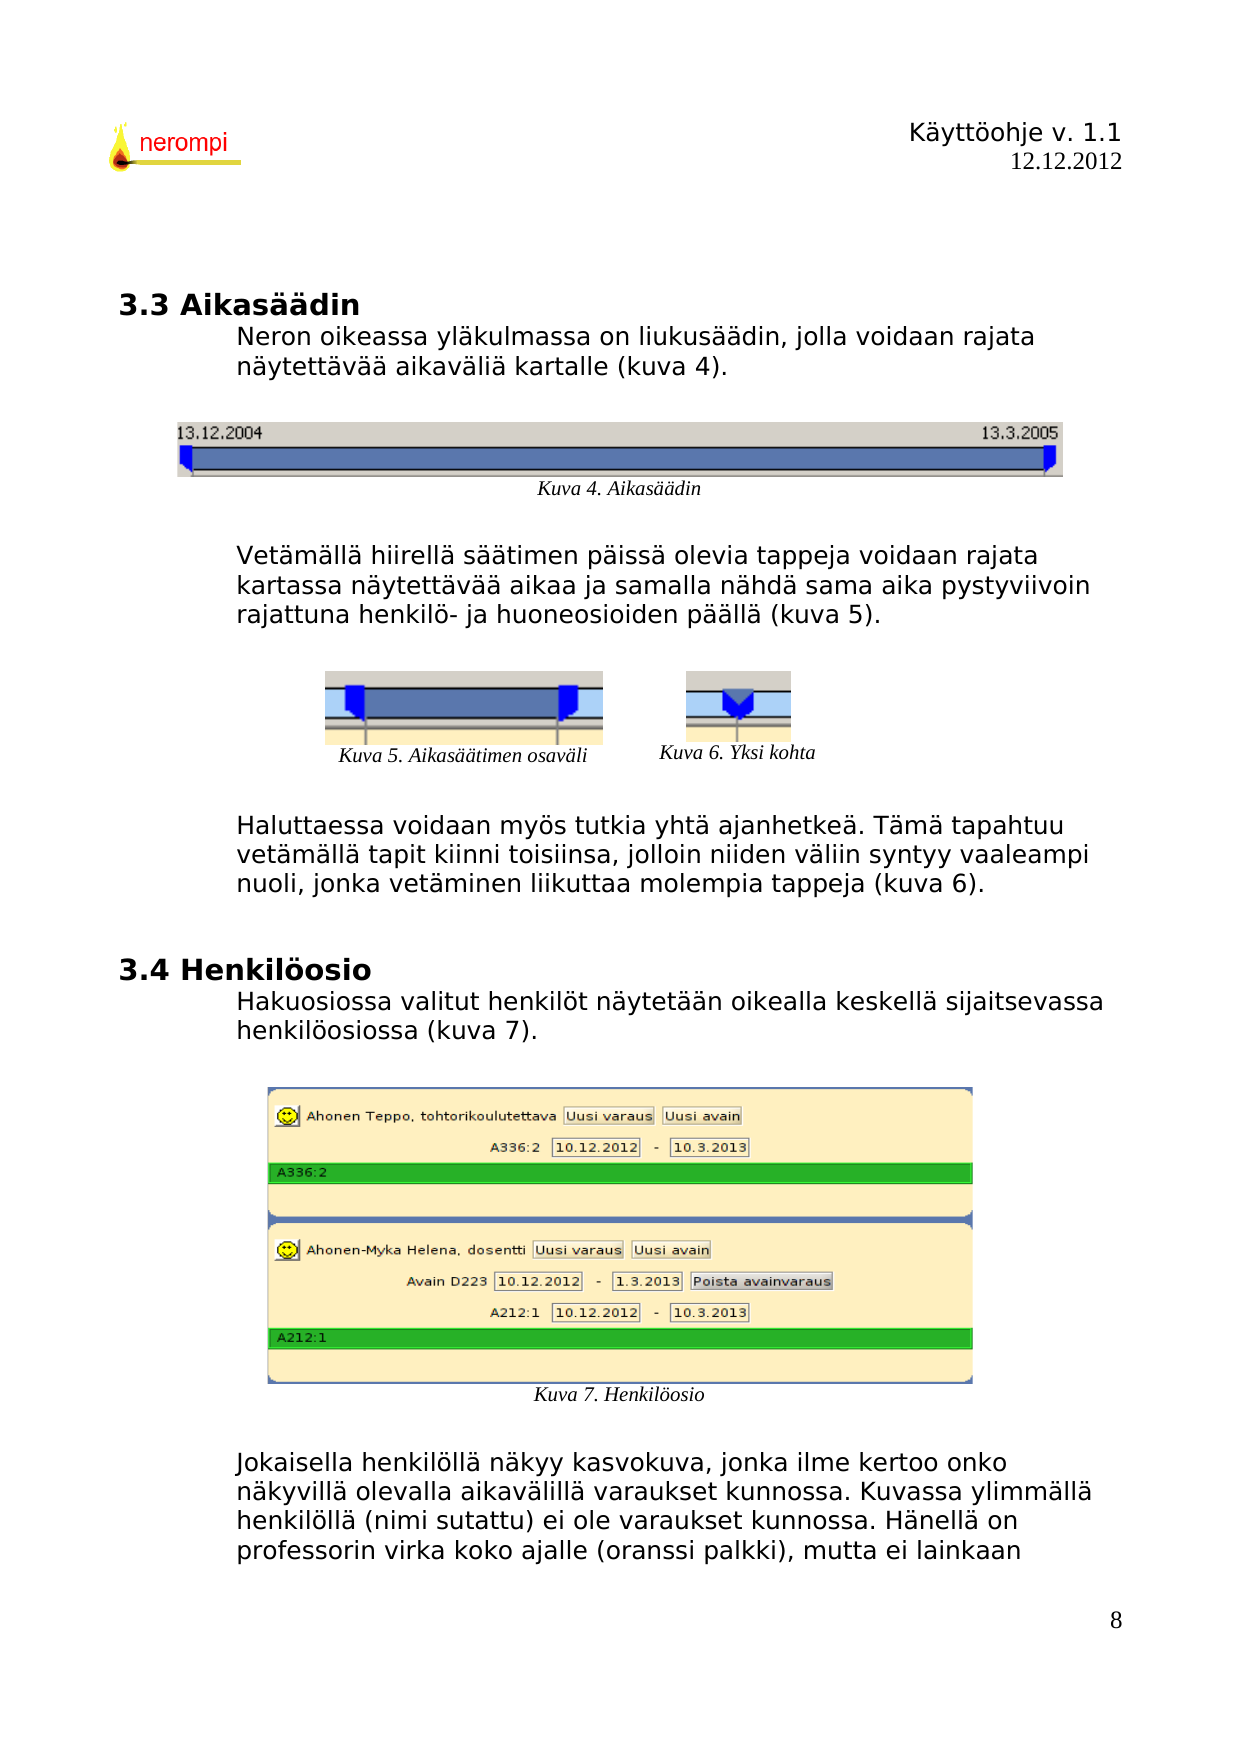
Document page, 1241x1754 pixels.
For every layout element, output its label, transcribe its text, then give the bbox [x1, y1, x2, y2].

picture [325, 671, 603, 745]
picture [267, 1087, 973, 1384]
picture [686, 671, 791, 742]
text Kuva 7. Henkilöosio [266, 1087, 974, 1406]
text Vetämällä hiirellä säätimen päissä olevia tappeja voidaan rajata kartassa näytettävää aikaa ja samalla nähdä sama aika pystyviivoin rajattuna henkilö- ja huoneosioiden päällä (kuva 5). [236, 542, 1122, 629]
text Neron oikeassa yläkulmassa on liukusäädin, jolla voidaan rajata näytettävää aikaväliä kartalle (kuva 4). [236, 322, 1122, 381]
text Kuva 4. Aikasäädin [177, 477, 1063, 500]
picture [107, 118, 255, 176]
text Jokaisella henkilöllä näkyy kasvokuva, jonka ilme kertoo onko näkyvillä olevalla aikavälillä varaukset kunnossa. Kuvassa ylimmällä henkilöllä (nimi sutattu) ei ole varaukset kunnossa. Hänellä on professorin virka koko ajalle (oranssi palkki), mutta ei lainkaan [236, 1448, 1122, 1565]
subtitle Aikasäädin [118, 288, 1122, 322]
text Kuva 6. Yksi kohta [658, 671, 819, 764]
text Haluttaessa voidaan myös tutkia yhtä ajanhetkeä. Tämä tapahtuu vetämällä tapit kiinni toisiinsa, jolloin niiden väliin syntyy vaaleampi nuoli, jonka vetäminen liikuttaa molempia tappeja (kuva 6). [236, 811, 1122, 899]
subtitle Henkilöosio [118, 953, 1122, 987]
text Hakuosiossa valitut henkilöt näytetään oikealla keskellä sijaitsevassa henkilöosiossa (kuva 7). [236, 987, 1122, 1046]
text Kuva 5. Aikasäätimen osaväli [325, 745, 603, 767]
picture [177, 422, 1063, 477]
